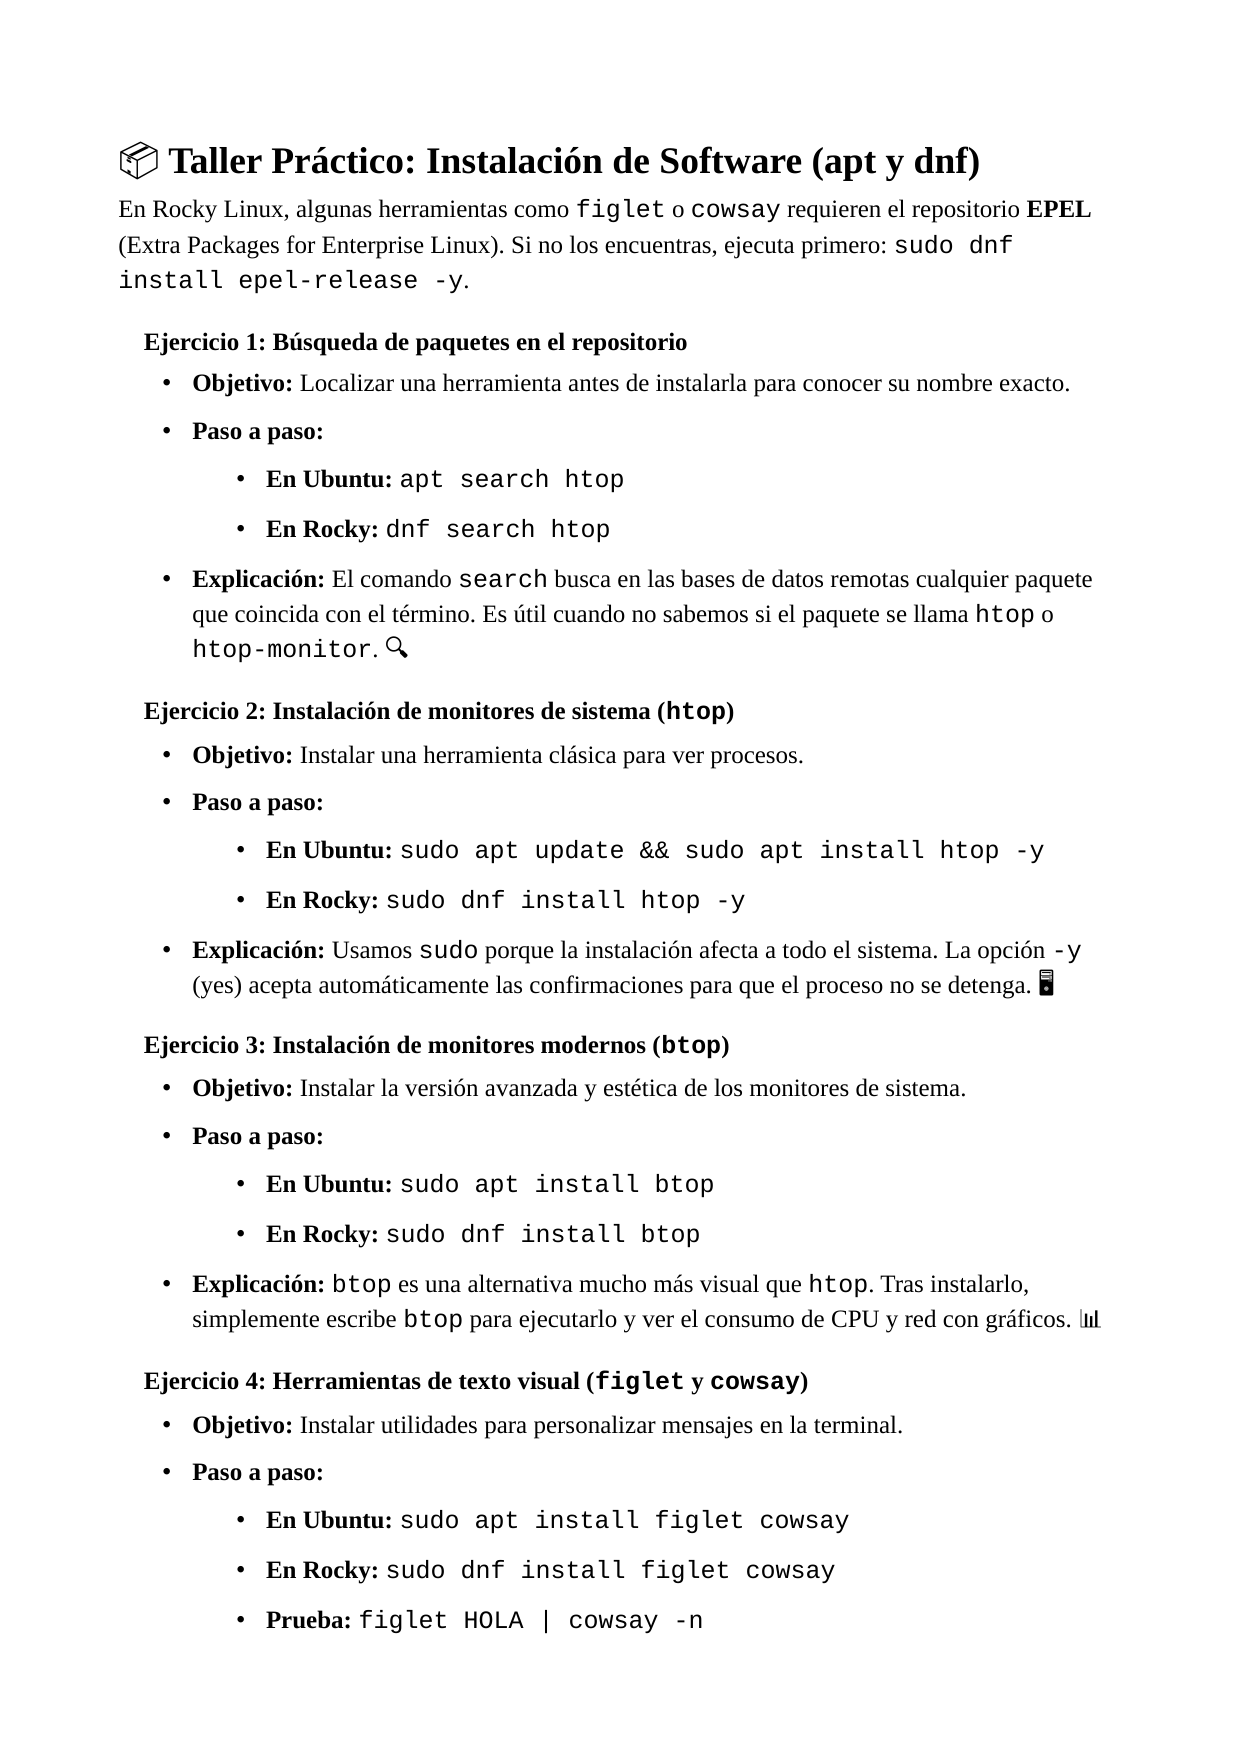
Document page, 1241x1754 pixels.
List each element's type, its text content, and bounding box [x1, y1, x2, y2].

subtitle 📝 Ejercicio 2: Instalación de monitores de sistema (htop) [118, 696, 1122, 727]
list Objetivo: Localizar una herramienta antes de instalarla para conocer su nombre exacto. [162, 368, 1122, 397]
list Objetivo: Instalar utilidades para personalizar mensajes en la terminal. [162, 1410, 1122, 1438]
subtitle 📝 Ejercicio 1: Búsqueda de paquetes en el repositorio [118, 327, 1122, 356]
list Paso a paso: [162, 416, 1122, 445]
list En Ubuntu: sudo apt update && sudo apt install htop -y [236, 835, 1122, 866]
list Prueba: figlet HOLA | cowsay -n [236, 1605, 1122, 1636]
list En Ubuntu: sudo apt install figlet cowsay [236, 1505, 1122, 1536]
list En Rocky: dnf search htop [236, 514, 1122, 544]
list Objetivo: Instalar la versión avanzada y estética de los monitores de sistema. [162, 1073, 1122, 1102]
subtitle 📝 Ejercicio 4: Herramientas de texto visual (figlet y cowsay) [118, 1366, 1122, 1397]
list Explicación: btop es una alternativa mucho más visual que htop. Tras instalarlo, simplemente escribe btop para ejecutarlo y ver el consumo de CPU y red con gráficos. 📊 [162, 1269, 1122, 1335]
list Paso a paso: [162, 787, 1122, 816]
subtitle 📦 Taller Práctico: Instalación de Software (apt y dnf) [118, 139, 1122, 182]
list Objetivo: Instalar una herramienta clásica para ver procesos. [162, 740, 1122, 768]
list En Rocky: sudo dnf install figlet cowsay [236, 1555, 1122, 1586]
list En Ubuntu: apt search htop [236, 464, 1122, 494]
list Paso a paso: [162, 1457, 1122, 1486]
list Explicación: El comando search busca en las bases de datos remotas cualquier paquete que coincida con el término. Es útil cuando no sabemos si el paquete se llama htop o htop-monitor. 🔍 [162, 564, 1122, 665]
list Paso a paso: [162, 1121, 1122, 1150]
list En Rocky: sudo dnf install htop -y [236, 885, 1122, 916]
list En Rocky: sudo dnf install btop [236, 1219, 1122, 1249]
text En Rocky Linux, algunas herramientas como figlet o cowsay requieren el repositorio EPEL (Extra Packages for Enterprise Linux). Si no los encuentras, ejecuta primero: sudo dnf install epel-release -y. [118, 194, 1122, 296]
list En Ubuntu: sudo apt install btop [236, 1169, 1122, 1199]
list Explicación: Usamos sudo porque la instalación afecta a todo el sistema. La opción -y (yes) acepta automáticamente las confirmaciones para que el proceso no se detenga. 🖥️ [162, 935, 1122, 999]
subtitle 📝 Ejercicio 3: Instalación de monitores modernos (btop) [118, 1030, 1122, 1061]
